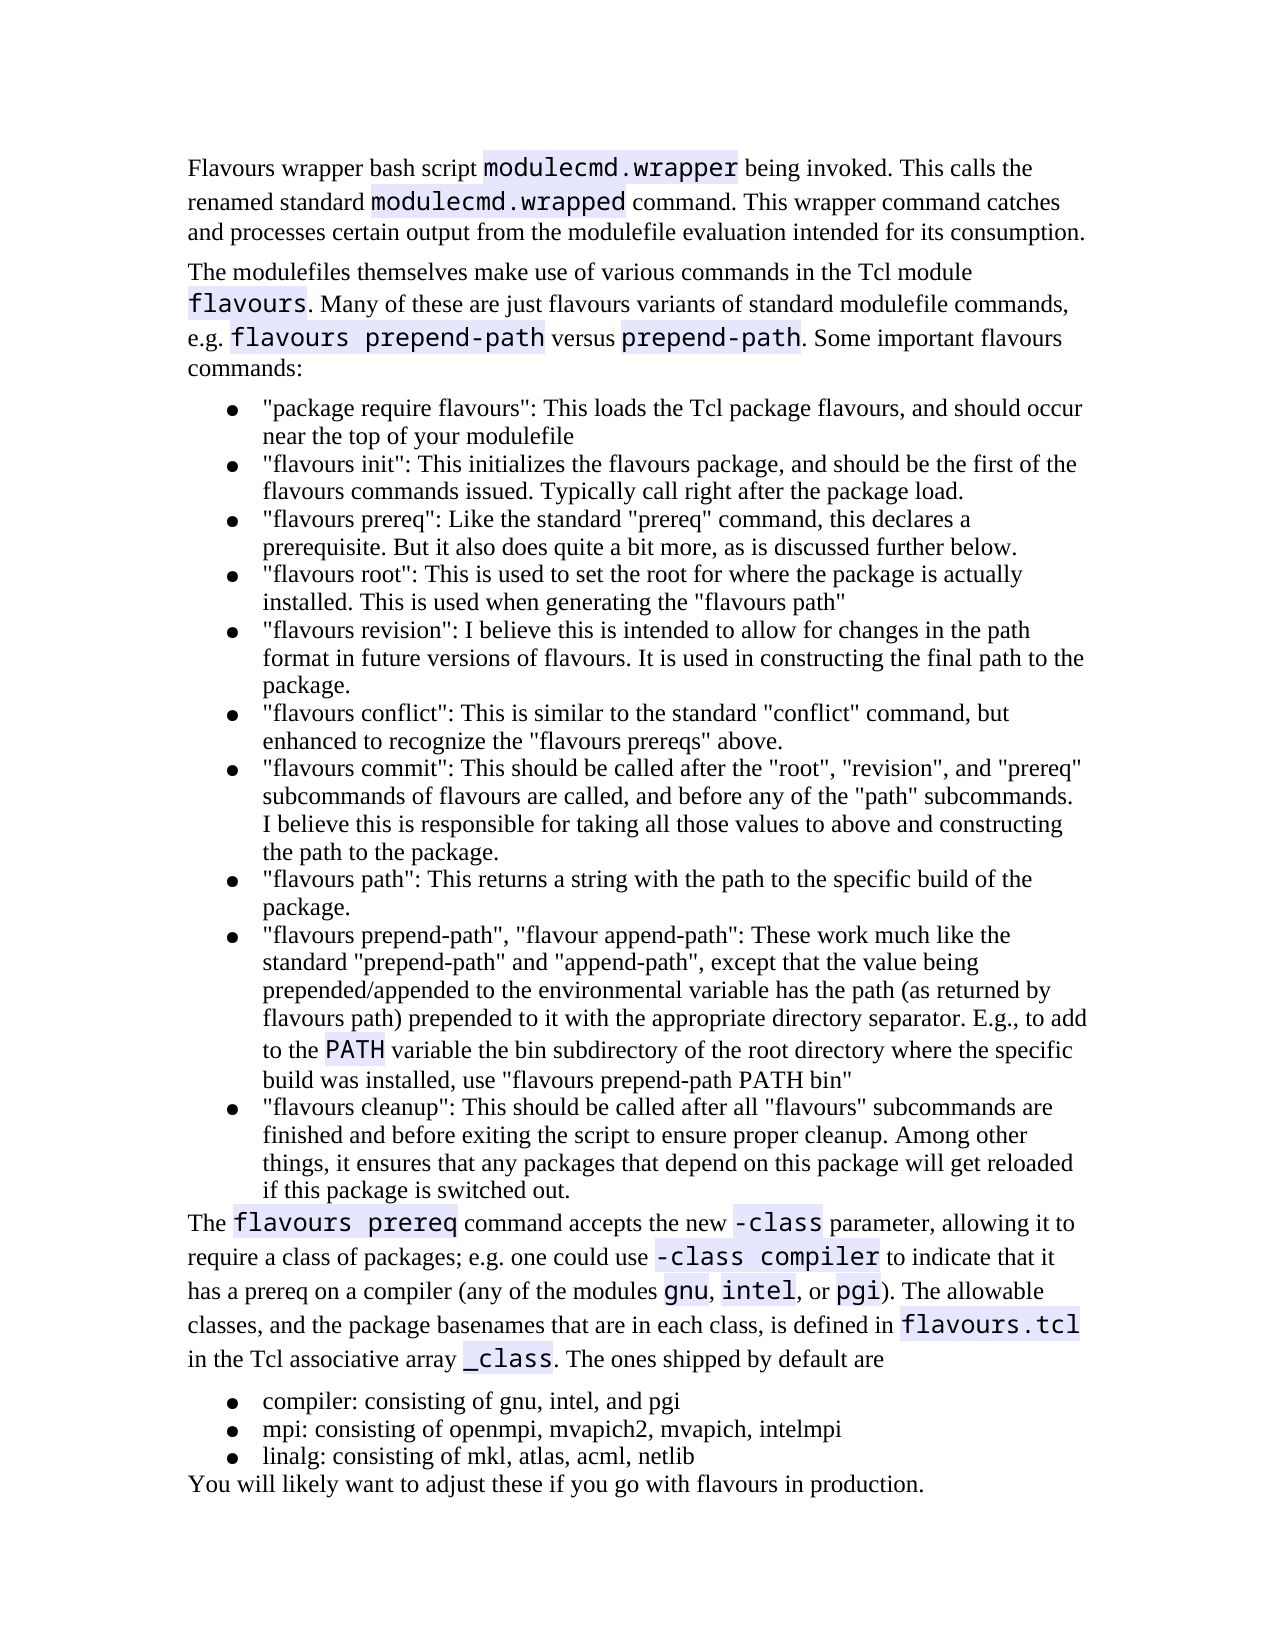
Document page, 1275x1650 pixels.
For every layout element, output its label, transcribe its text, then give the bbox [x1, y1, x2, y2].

list "flavours cleanup": This should be called after all "flavours" subcommands are finished and before exiting the script to ensure proper cleanup. Among other things, it ensures that any packages that depend on this package will get reloaded if this package is switched out. [225, 1093, 1087, 1204]
list "flavours prepend-path", "flavour append-path": These work much like the standard "prepend-path" and "append-path", except that the value being prepended/appended to the environmental variable has the path (as returned by flavours path) prepended to it with the appropriate directory separator. E.g., to add to the PATH variable the bin subdirectory of the root directory where the specific build was installed, use "flavours prepend-path PATH bin" [225, 921, 1087, 1093]
list "flavours root": This is used to set the root for where the package is actually installed. This is used when generating the "flavours path" [225, 561, 1087, 616]
list mpi: consisting of openmpi, mvapich2, mvapich, intelmpi [225, 1415, 1087, 1442]
list "flavours revision": I believe this is intended to allow for changes in the path format in future versions of flavours. It is used in constructing the final path to the package. [225, 616, 1087, 699]
list "flavours conflict": This is similar to the standard "conflict" command, but enhanced to recognize the "flavours prereqs" above. [225, 699, 1087, 754]
list "flavours init": This initializes the flavours package, and should be the first of the flavours commands issued. Typically call right after the package load. [225, 450, 1087, 505]
list "flavours prereq": Like the standard "prereq" command, this declares a prerequisite. But it also does quite a bit more, as is discussed further below. [225, 505, 1087, 561]
text The flavours prereq command accepts the new -class parameter, allowing it to require a class of packages; e.g. one could use -class compiler to indicate that it has a prereq on a compiler (any of the modules gnu, intel, or pgi). The allowable classes, and the package basenames that are in each class, is defined in flavours.tcl in the Tcl associative array _class. The ones shipped by default are [187, 1204, 1087, 1374]
text You will likely want to adjust these if you go with flavours in production. [187, 1470, 1087, 1498]
list "package require flavours": This loads the Tcl package flavours, and should occur near the top of your modulefile [225, 394, 1087, 450]
text The modulefiles themselves make use of various commands in the Tcl module flavours. Many of these are just flavours variants of standard modulefile commands, e.g. flavours prepend-path versus prepend-path. Some important flavours commands: [187, 258, 1087, 382]
list "flavours path": This returns a string with the path to the specific build of the package. [225, 865, 1087, 921]
list linalg: consisting of mkl, atlas, acml, netlib [225, 1442, 1087, 1470]
text The module command invokes modulecmd, which in this case is results in the Flavours wrapper bash script modulecmd.wrapper being invoked. This calls the renamed standard modulecmd.wrapped command. This wrapper command catches and processes certain output from the modulefile evaluation intended for its consumption. [187, 150, 1087, 246]
list "flavours commit": This should be called after the "root", "revision", and "prereq" subcommands of flavours are called, and before any of the "path" subcommands. I believe this is responsible for taking all those values to above and constructing the path to the package. [225, 754, 1087, 865]
list compiler: consisting of gnu, intel, and pgi [225, 1387, 1087, 1415]
